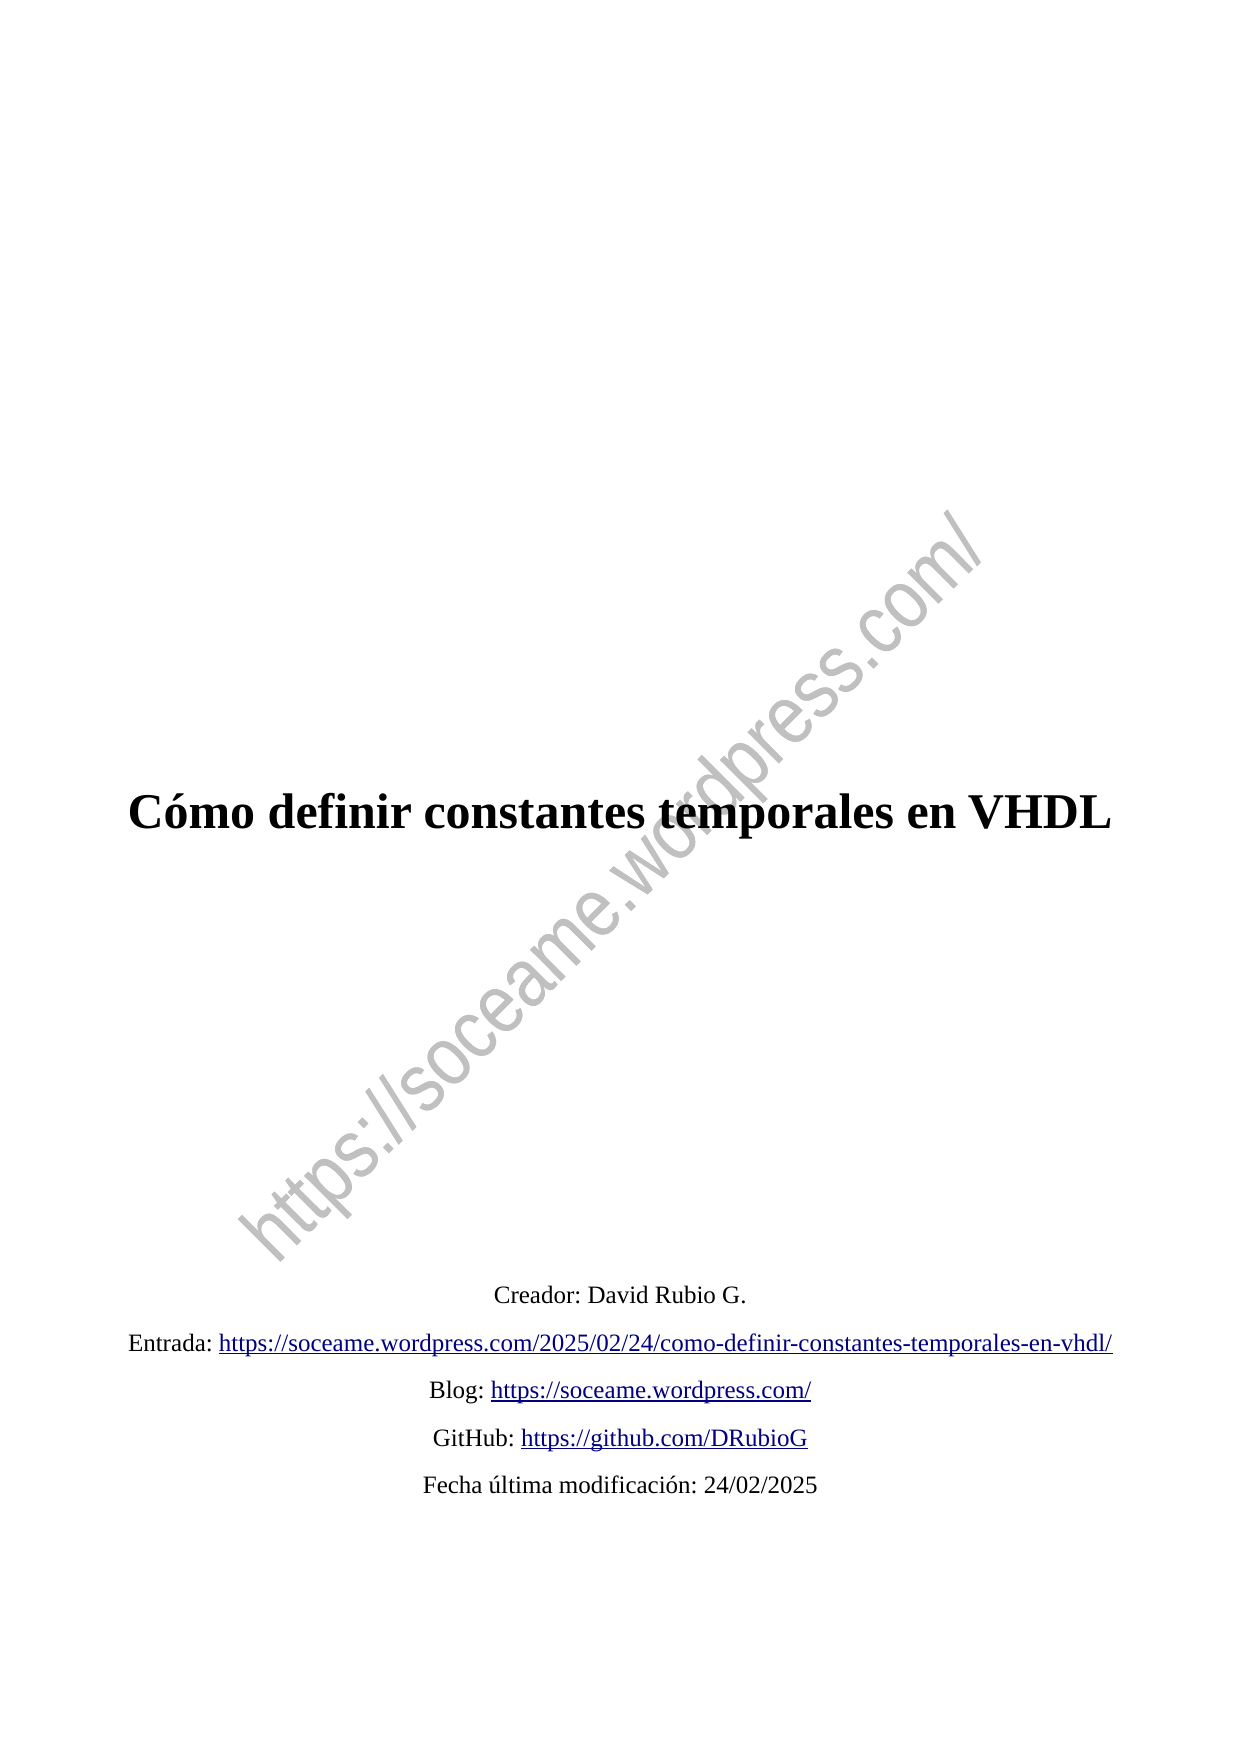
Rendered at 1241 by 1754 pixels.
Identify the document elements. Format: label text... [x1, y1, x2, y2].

text GitHub: https://github.com/DRubioG [118, 1423, 1122, 1452]
text Blog: https://soceame.wordpress.com/ [118, 1375, 1122, 1404]
subtitle Cómo definir constantes temporales en VHDL [118, 782, 708, 839]
text Entrada: https://soceame.wordpress.com/2025/02/24/como-definir-constantes-temporales-en-vhdl/ [118, 1328, 1122, 1357]
text Creador: David Rubio G. [118, 1280, 1122, 1309]
text Fecha última modificación: 24/02/2025 [118, 1471, 1122, 1499]
subtitle Cómo definir constantes temporales en VHDL [683, 782, 1122, 839]
